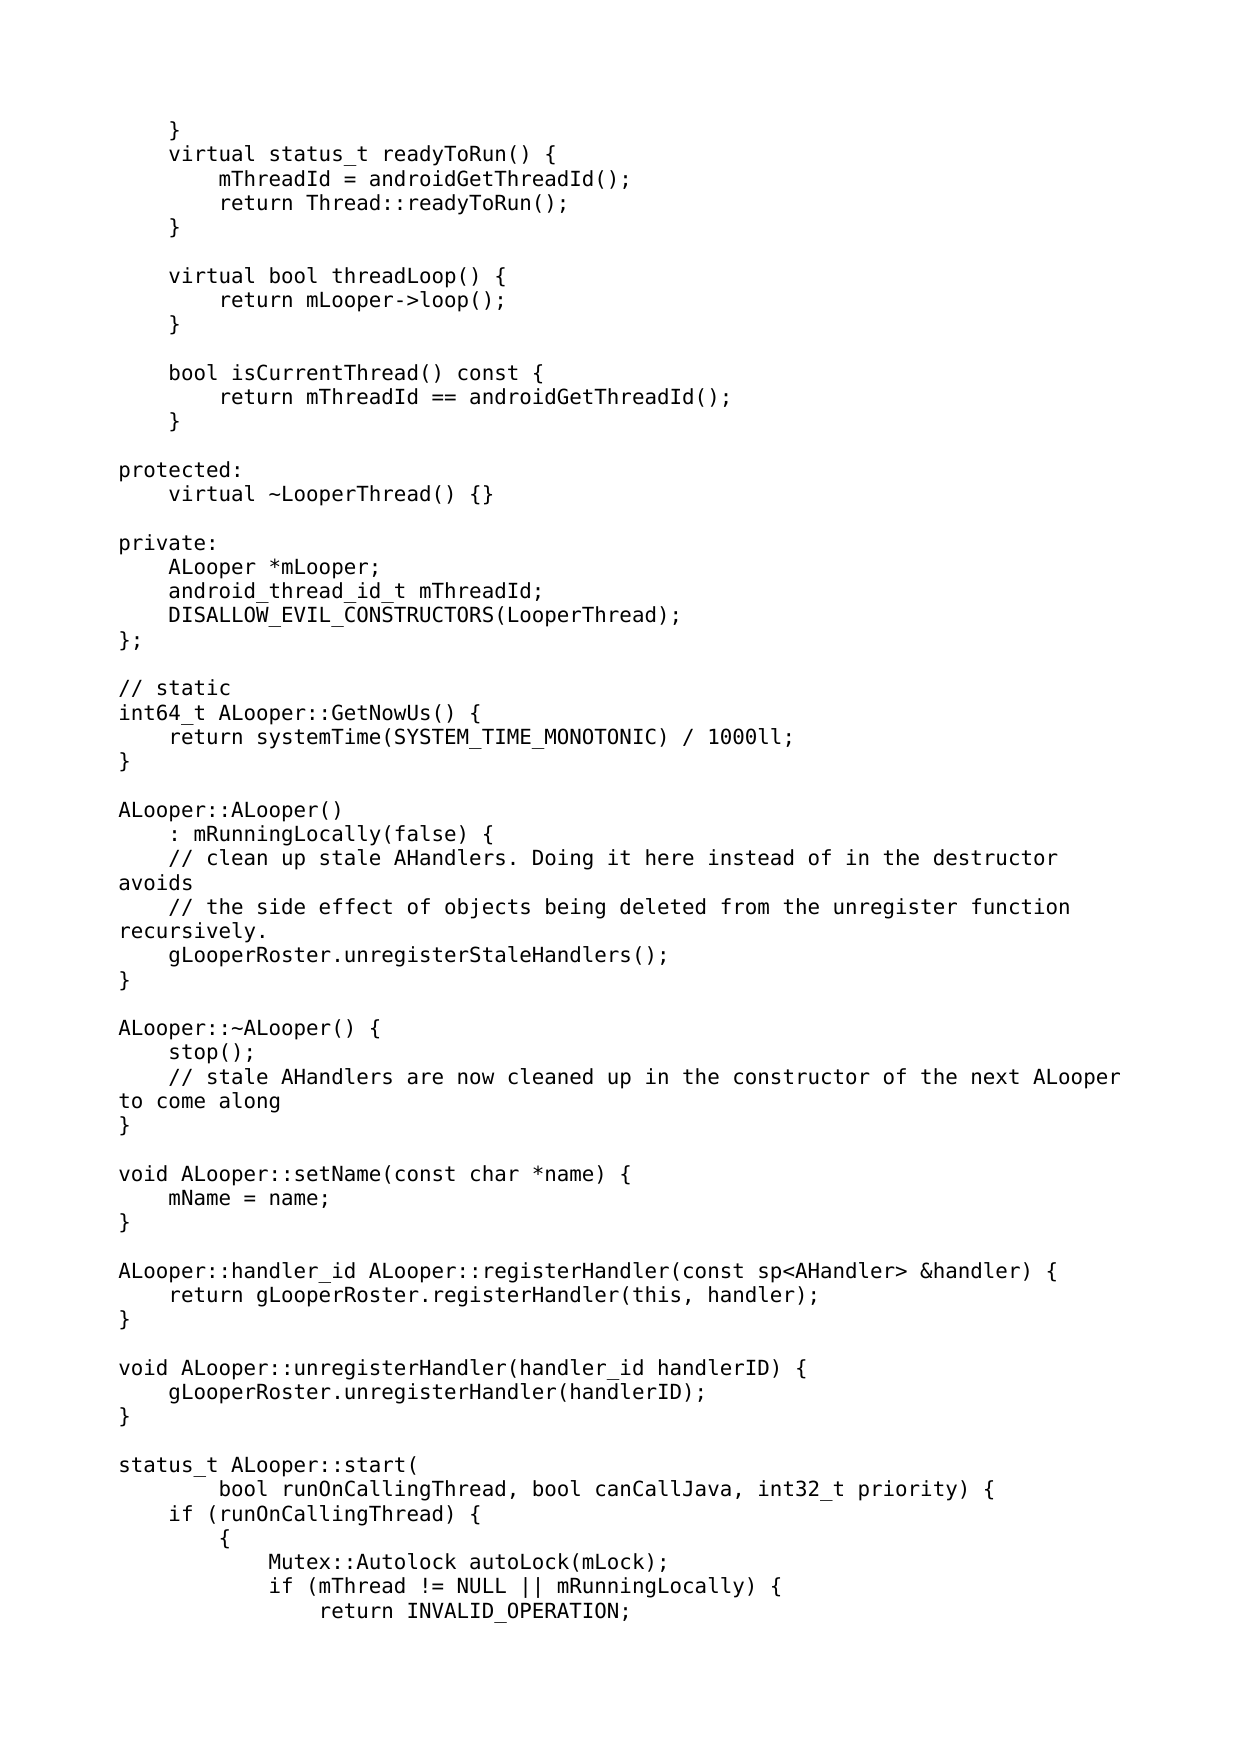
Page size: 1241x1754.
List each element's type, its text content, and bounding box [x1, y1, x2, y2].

text stop(); [118, 1040, 1122, 1065]
text mName = name; [118, 1186, 1122, 1210]
text if (mThread != NULL || mRunningLocally) { [118, 1574, 1122, 1599]
text int64_t ALooper::GetNowUs() { [118, 701, 1122, 725]
text { [118, 1526, 1122, 1550]
text } [118, 215, 1122, 239]
text gLooperRoster.unregisterHandler(handlerID); [118, 1380, 1122, 1404]
text return mLooper->loop(); [118, 288, 1122, 312]
text ALooper::handler_id ALooper::registerHandler(const sp<AHandler> &handler) { [118, 1259, 1122, 1283]
text bool runOnCallingThread, bool canCallJava, int32_t priority) { [118, 1477, 1122, 1502]
text ALooper::ALooper() [118, 798, 1122, 822]
text return gLooperRoster.registerHandler(this, handler); [118, 1283, 1122, 1307]
text } [118, 312, 1122, 337]
text virtual status_t readyToRun() { [118, 142, 1122, 167]
text // the side effect of objects being deleted from the unregister function recursively. [118, 895, 1122, 943]
text } [118, 1113, 1122, 1137]
text } [118, 409, 1122, 434]
text } [118, 968, 1122, 992]
text DISALLOW_EVIL_CONSTRUCTORS(LooperThread); [118, 603, 1122, 628]
text private: [118, 531, 1122, 555]
text // stale AHandlers are now cleaned up in the constructor of the next ALooper to come along [118, 1065, 1122, 1113]
text } [118, 1210, 1122, 1234]
text return mThreadId == androidGetThreadId(); [118, 385, 1122, 409]
text ALooper::~ALooper() { [118, 1016, 1122, 1040]
text return INVALID_OPERATION; [118, 1599, 1122, 1623]
text return systemTime(SYSTEM_TIME_MONOTONIC) / 1000ll; [118, 725, 1122, 749]
text gLooperRoster.unregisterStaleHandlers(); [118, 943, 1122, 968]
text virtual bool threadLoop() { [118, 264, 1122, 288]
text return Thread::readyToRun(); [118, 191, 1122, 215]
text virtual ~LooperThread() {} [118, 482, 1122, 506]
text Mutex::Autolock autoLock(mLock); [118, 1550, 1122, 1574]
text } [118, 1307, 1122, 1332]
text bool isCurrentThread() const { [118, 361, 1122, 385]
text status_t ALooper::start( [118, 1453, 1122, 1477]
text void ALooper::setName(const char *name) { [118, 1162, 1122, 1186]
text void ALooper::unregisterHandler(handler_id handlerID) { [118, 1356, 1122, 1380]
text } [118, 118, 1122, 142]
text } [118, 749, 1122, 773]
text ALooper *mLooper; [118, 555, 1122, 579]
text android_thread_id_t mThreadId; [118, 579, 1122, 603]
text } [118, 1404, 1122, 1429]
text : mRunningLocally(false) { [118, 822, 1122, 846]
text protected: [118, 458, 1122, 482]
text // clean up stale AHandlers. Doing it here instead of in the destructor avoids [118, 846, 1122, 895]
text // static [118, 676, 1122, 701]
text }; [118, 628, 1122, 652]
text if (runOnCallingThread) { [118, 1502, 1122, 1526]
text mThreadId = androidGetThreadId(); [118, 167, 1122, 191]
